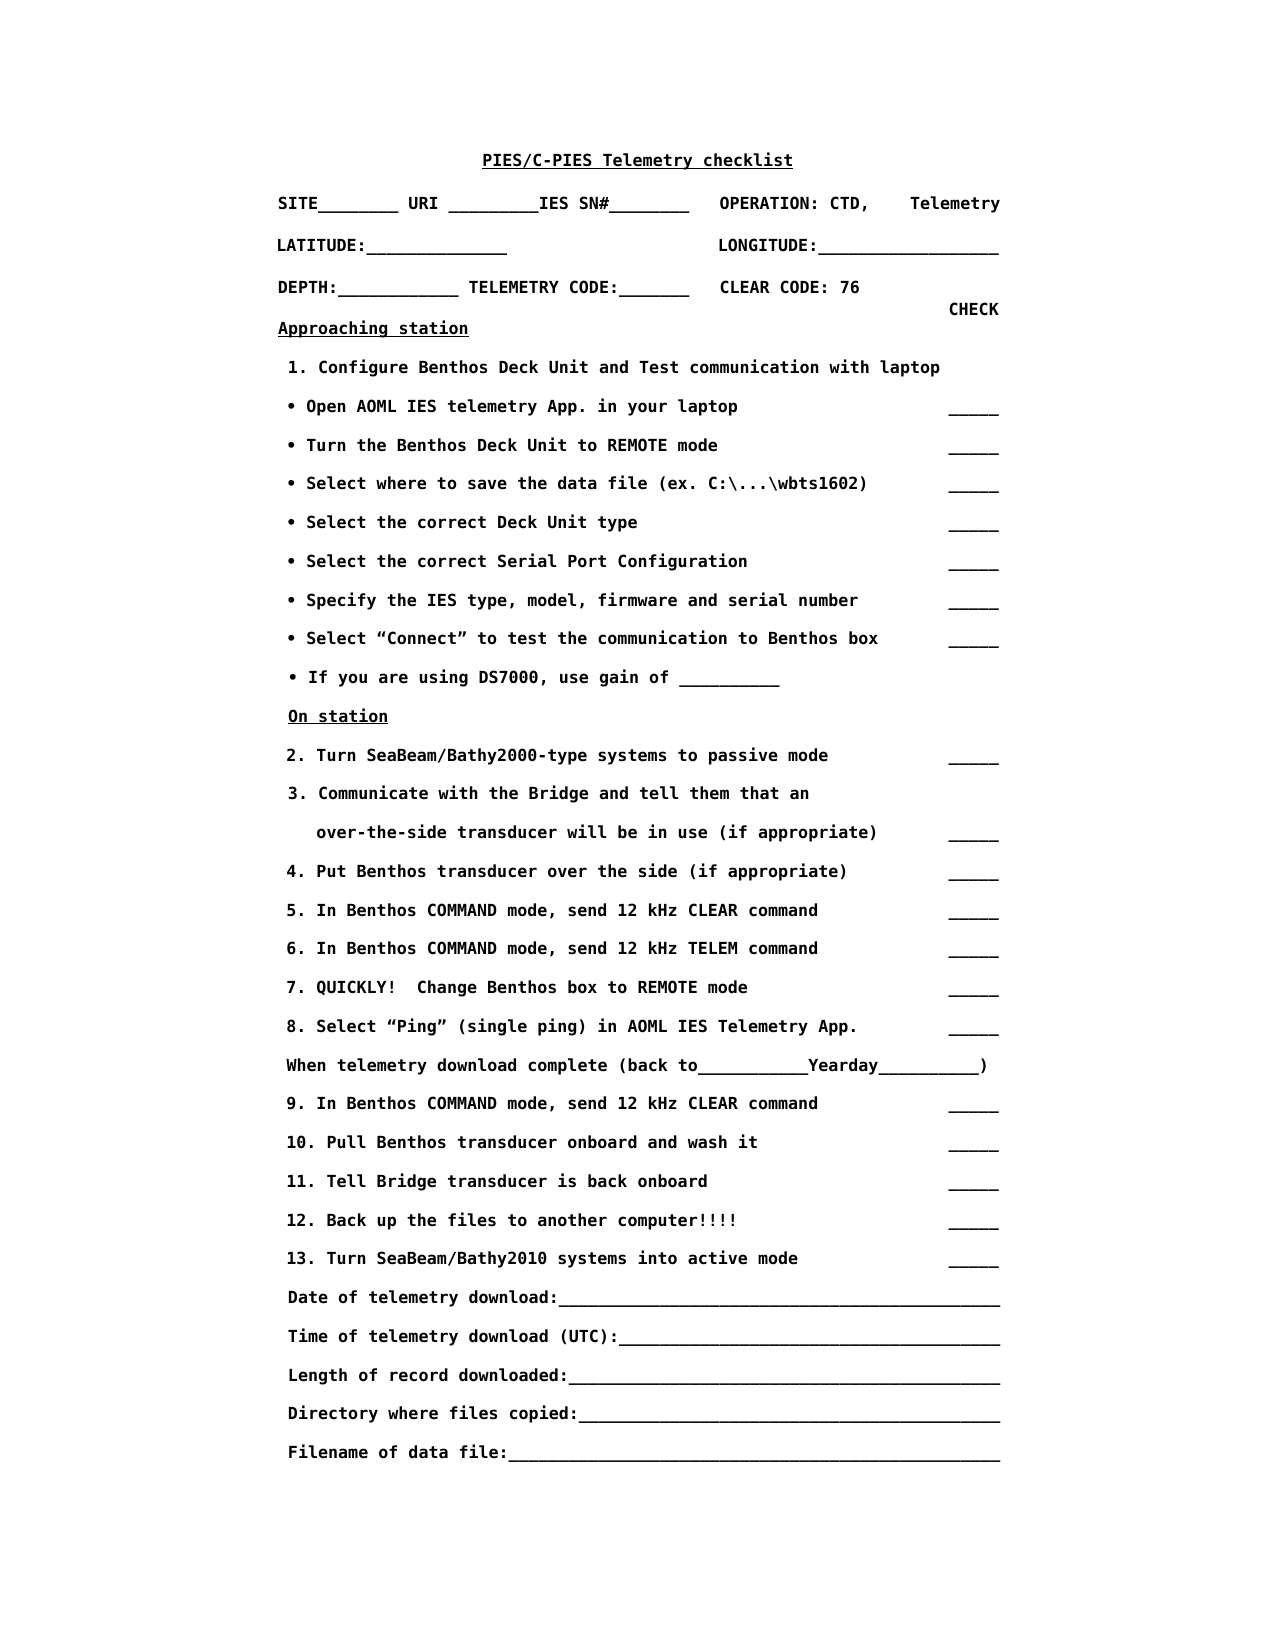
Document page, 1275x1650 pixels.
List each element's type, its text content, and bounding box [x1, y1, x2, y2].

title 10. Pull Benthos transducer onboard and wash it _____ [187, 1133, 1087, 1152]
title • Specify the IES type, model, firmware and serial number _____ [187, 590, 1087, 610]
title 7. QUICKLY! Change Benthos box to REMOTE mode _____ [187, 978, 1087, 997]
title 5. In Benthos COMMAND mode, send 12 kHz CLEAR command _____ [187, 900, 1087, 920]
title SITE________ URI _________IES SN#________ OPERATION: CTD, Telemetry [187, 192, 1087, 213]
title CHECK [187, 298, 1087, 319]
title Directory where files copied:__________________________________________ [187, 1404, 1087, 1423]
title Filename of data file:_________________________________________________ [187, 1443, 1087, 1462]
title • Select the correct Deck Unit type _____ [187, 513, 1087, 532]
title 2. Turn SeaBeam/Bathy2000-type systems to passive mode _____ [187, 745, 1087, 765]
title over-the-side transducer will be in use (if appropriate) _____ [187, 823, 1087, 842]
title Approaching station [187, 319, 1087, 338]
title 1. Configure Benthos Deck Unit and Test communication with laptop [187, 358, 1087, 377]
title 6. In Benthos COMMAND mode, send 12 kHz TELEM command _____ [187, 939, 1087, 958]
title 11. Tell Bridge transducer is back onboard _____ [187, 1172, 1087, 1191]
title 8. Select “Ping” (single ping) in AOML IES Telemetry App. _____ [187, 1017, 1087, 1036]
title On station [187, 707, 1087, 726]
title Length of record downloaded:___________________________________________ [187, 1365, 1087, 1385]
title • Open AOML IES telemetry App. in your laptop _____ [187, 397, 1087, 416]
title 13. Turn SeaBeam/Bathy2010 systems into active mode _____ [187, 1249, 1087, 1268]
title DEPTH:____________ TELEMETRY CODE:_______ CLEAR CODE: 76 [187, 277, 1087, 298]
title • Select the correct Serial Port Configuration _____ [187, 552, 1087, 571]
title LATITUDE:______________ LONGITUDE:__________________ [187, 234, 1087, 256]
title 12. Back up the files to another computer!!!! _____ [187, 1210, 1087, 1230]
title Date of telemetry download:____________________________________________ [187, 1288, 1087, 1307]
title 4. Put Benthos transducer over the side (if appropriate) _____ [187, 862, 1087, 881]
title • Select “Connect” to test the communication to Benthos box _____ [187, 629, 1087, 648]
title 9. In Benthos COMMAND mode, send 12 kHz CLEAR command _____ [187, 1094, 1087, 1113]
title PIES/C-PIES Telemetry checklist [187, 150, 1087, 171]
title • If you are using DS7000, use gain of __________ [187, 668, 1087, 687]
title 3. Communicate with the Bridge and tell them that an [187, 784, 1087, 803]
title Time of telemetry download (UTC):______________________________________ [187, 1327, 1087, 1346]
title • Select where to save the data file (ex. C:\...\wbts1602) _____ [187, 474, 1087, 493]
title • Turn the Benthos Deck Unit to REMOTE mode _____ [187, 435, 1087, 455]
title When telemetry download complete (back to___________Yearday__________) [187, 1055, 1087, 1075]
